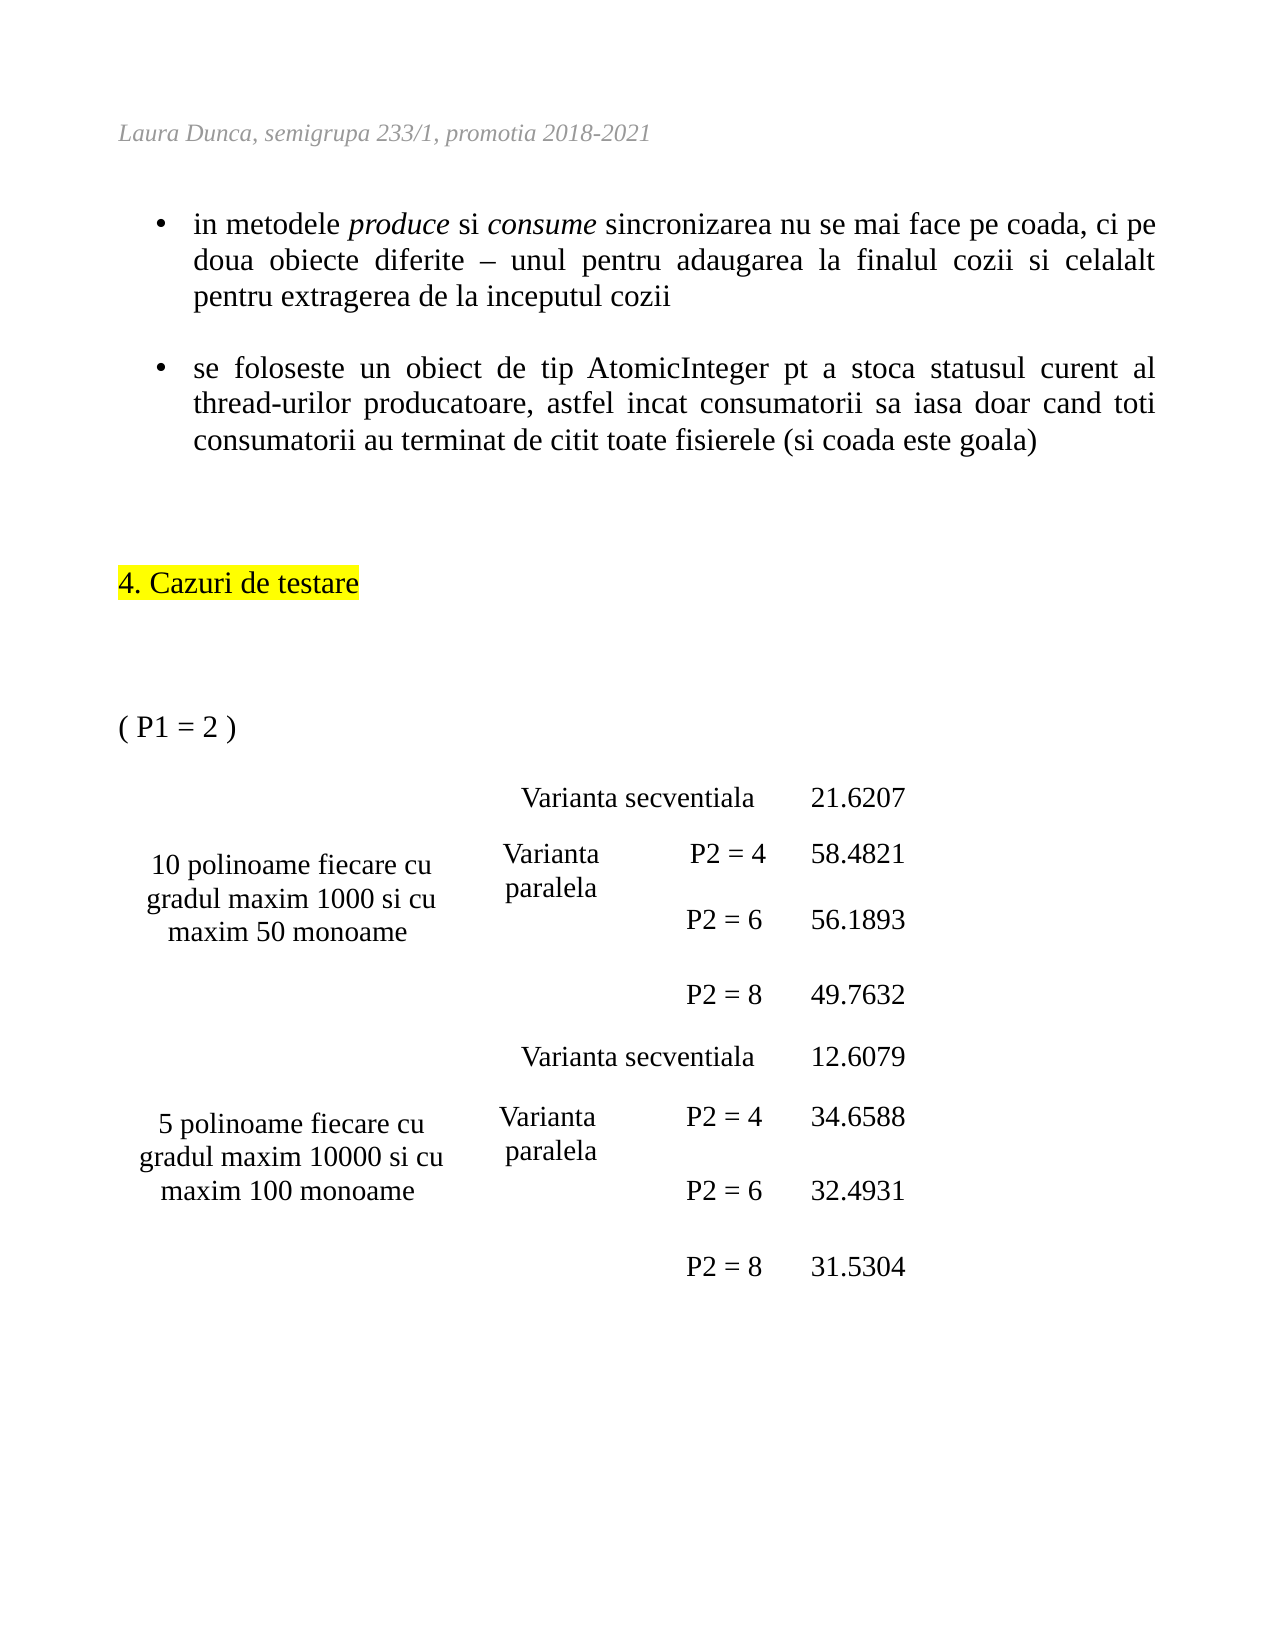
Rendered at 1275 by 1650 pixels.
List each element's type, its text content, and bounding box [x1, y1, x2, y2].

text ( P1 = 2 ) [118, 708, 1157, 744]
table_cell Varianta paralela [464, 836, 637, 1039]
table_cell 49.7632 [811, 977, 1157, 1039]
table_cell 34.6588 [811, 1099, 1157, 1173]
table_cell 32.4931 [811, 1173, 1157, 1249]
table_cell P2 = 8 [638, 977, 811, 1039]
table_cell P2 = 4 [638, 836, 811, 902]
table_cell P2 = 6 [638, 1173, 811, 1249]
table_cell P2 = 6 [638, 903, 811, 977]
table_cell 31.5304 [811, 1249, 1157, 1302]
table_cell P2 = 8 [638, 1249, 811, 1302]
table_cell Varianta paralela [464, 1099, 637, 1302]
table_cell 56.1893 [811, 903, 1157, 977]
list se foloseste un obiect de tip AtomicInteger pt a stoca statusul curent al thread-urilor producatoare, astfel incat consumatorii sa iasa doar cand toti consumatorii au terminat de citit toate fisierele (si coada este goala) [156, 349, 1157, 457]
text 4. Cazuri de testare [118, 564, 1157, 600]
table_header 21.6207 [811, 780, 1157, 836]
table_cell P2 = 4 [638, 1099, 811, 1173]
table_cell 58.4821 [811, 836, 1157, 902]
table_header Varianta secventiala [464, 780, 811, 836]
table_cell 5 polinoame fiecare cu gradul maxim 10000 si cu maxim 100 monoame [118, 1039, 464, 1302]
list in metodele produce si consume sincronizarea nu se mai face pe coada, ci pe doua obiecte diferite – unul pentru adaugarea la finalul cozii si celalalt pentru extragerea de la inceputul cozii [156, 205, 1157, 313]
table_cell 12.6079 [811, 1039, 1157, 1099]
table_cell Varianta secventiala [464, 1039, 811, 1099]
table_header 10 polinoame fiecare cu gradul maxim 1000 si cu maxim 50 monoame [118, 780, 464, 1039]
